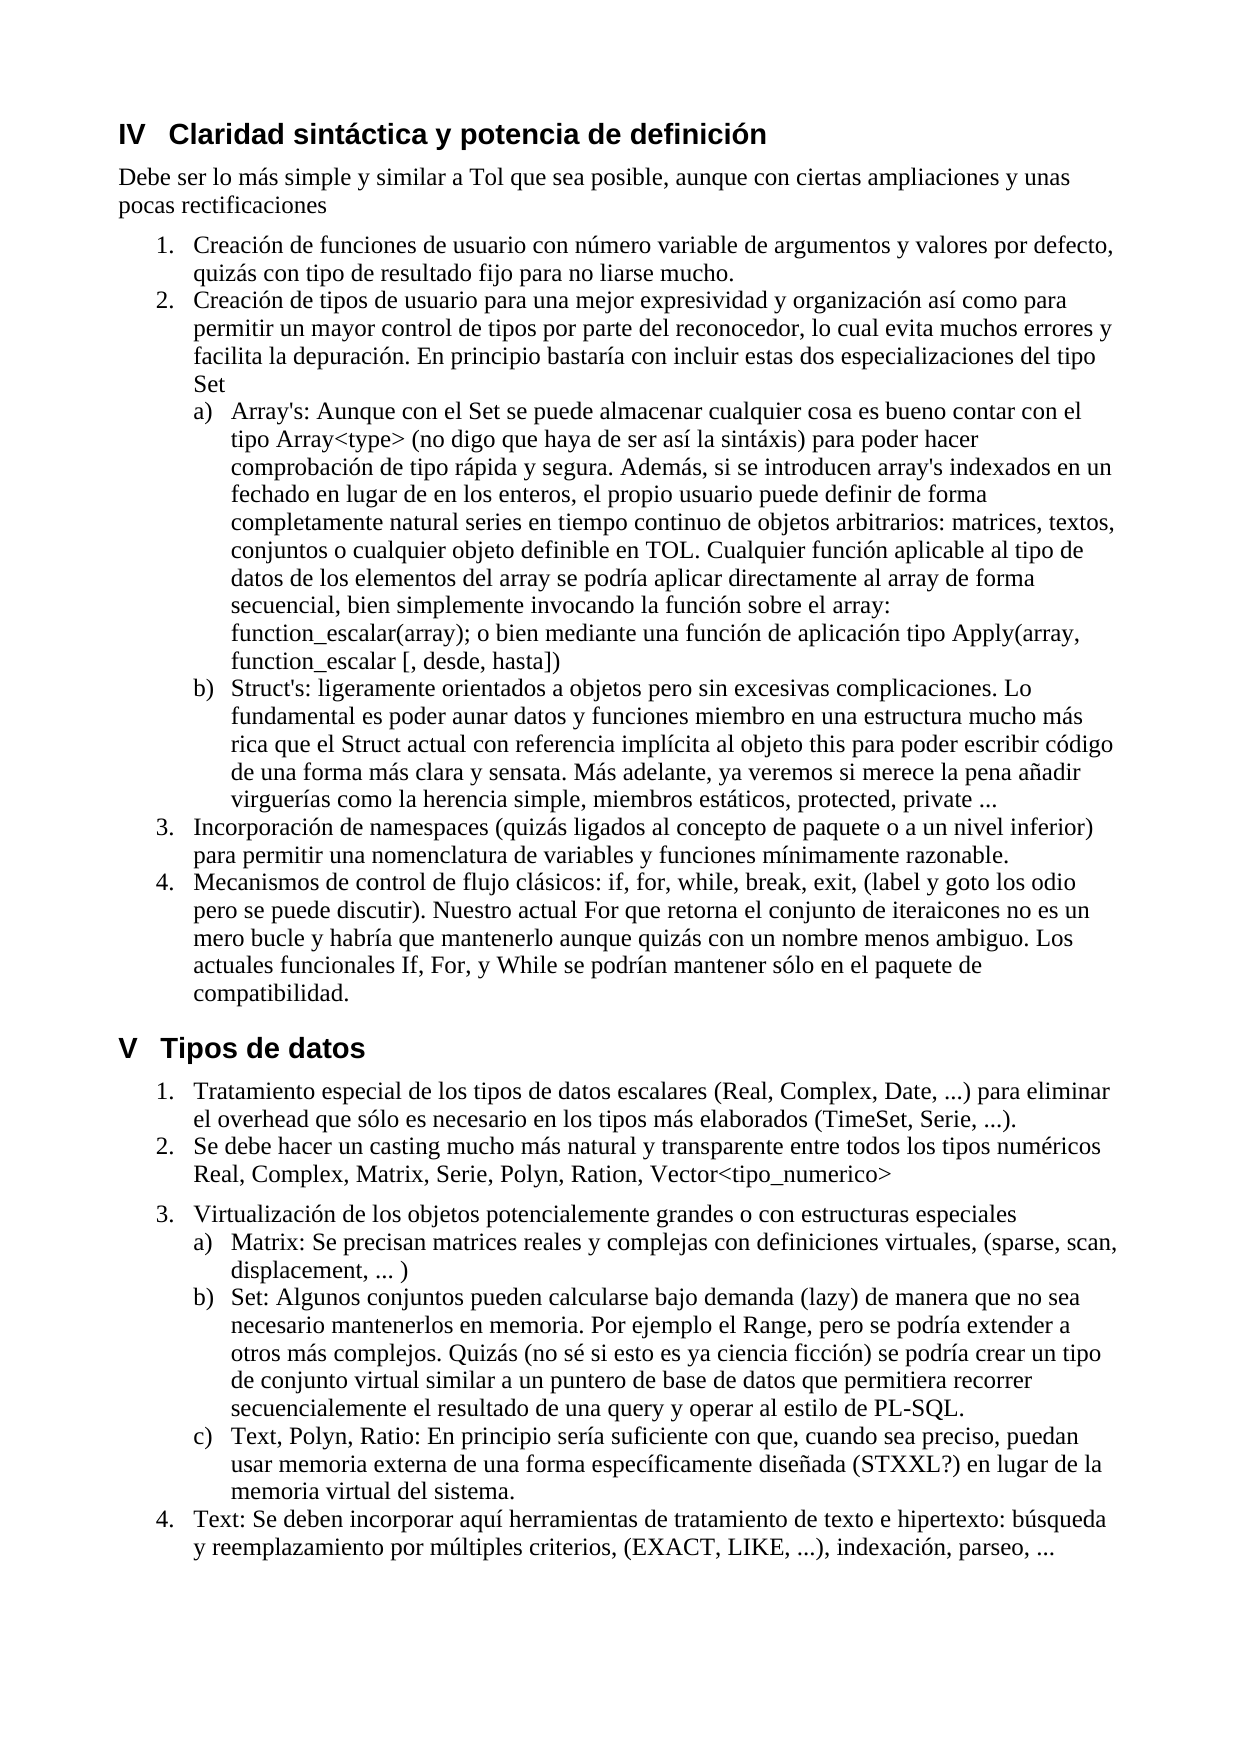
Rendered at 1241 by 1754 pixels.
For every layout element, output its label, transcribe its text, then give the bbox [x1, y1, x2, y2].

list Virtualización de los objetos potencialemente grandes o con estructuras especiales [156, 1200, 1122, 1228]
list Array's: Aunque con el Set se puede almacenar cualquier cosa es bueno contar con el tipo Array<type> (no digo que haya de ser así la sintáxis) para poder hacer comprobación de tipo rápida y segura. Además, si se introducen array's indexados en un fechado en lugar de en los enteros, el propio usuario puede definir de forma completamente natural series en tiempo continuo de objetos arbitrarios: matrices, textos, conjuntos o cualquier objeto definible en TOL. Cualquier función aplicable al tipo de datos de los elementos del array se podría aplicar directamente al array de forma secuencial, bien simplemente invocando la función sobre el array: function_escalar(array); o bien mediante una función de aplicación tipo Apply(array, function_escalar [, desde, hasta]) [193, 397, 1122, 674]
list Mecanismos de control de flujo clásicos: if, for, while, break, exit, (label y goto los odio pero se puede discutir). Nuestro actual For que retorna el conjunto de iteraicones no es un mero bucle y habría que mantenerlo aunque quizás con un nombre menos ambiguo. Los actuales funcionales If, For, y While se podrían mantener sólo en el paquete de compatibilidad. [156, 868, 1122, 1007]
list Creación de funciones de usuario con número variable de argumentos y valores por defecto, quizás con tipo de resultado fijo para no liarse mucho. [156, 231, 1122, 287]
subtitle Claridad sintáctica y potencia de definición [118, 118, 1122, 151]
list Set: Algunos conjuntos pueden calcularse bajo demanda (lazy) de manera que no sea necesario mantenerlos en memoria. Por ejemplo el Range, pero se podría extender a otros más complejos. Quizás (no sé si esto es ya ciencia ficción) se podría crear un tipo de conjunto virtual similar a un puntero de base de datos que permitiera recorrer secuencialemente el resultado de una query y operar al estilo de PL-SQL. [193, 1283, 1122, 1422]
list Text, Polyn, Ratio: En principio sería suficiente con que, cuando sea preciso, puedan usar memoria externa de una forma específicamente diseñada (STXXL?) en lugar de la memoria virtual del sistema. [193, 1422, 1122, 1505]
list Incorporación de namespaces (quizás ligados al concepto de paquete o a un nivel inferior) para permitir una nomenclatura de variables y funciones mínimamente razonable. [156, 813, 1122, 868]
list Text: Se deben incorporar aquí herramientas de tratamiento de texto e hipertexto: búsqueda y reemplazamiento por múltiples criterios, (EXACT, LIKE, ...), indexación, parseo, ... [156, 1505, 1122, 1561]
text Debe ser lo más simple y similar a Tol que sea posible, aunque con ciertas ampliaciones y unas pocas rectificaciones [118, 163, 1122, 219]
list Se debe hacer un casting mucho más natural y transparente entre todos los tipos numéricos Real, Complex, Matrix, Serie, Polyn, Ration, Vector<tipo_numerico> [156, 1132, 1122, 1188]
list Creación de tipos de usuario para una mejor expresividad y organización así como para permitir un mayor control de tipos por parte del reconocedor, lo cual evita muchos errores y facilita la depuración. En principio bastaría con incluir estas dos especializaciones del tipo Set [156, 287, 1122, 397]
list Tratamiento especial de los tipos de datos escalares (Real, Complex, Date, ...) para eliminar el overhead que sólo es necesario en los tipos más elaborados (TimeSet, Serie, ...). [156, 1077, 1122, 1132]
list Matrix: Se precisan matrices reales y complejas con definiciones virtuales, (sparse, scan, displacement, ... ) [193, 1228, 1122, 1283]
list Struct's: ligeramente orientados a objetos pero sin excesivas complicaciones. Lo fundamental es poder aunar datos y funciones miembro en una estructura mucho más rica que el Struct actual con referencia implícita al objeto this para poder escribir código de una forma más clara y sensata. Más adelante, ya veremos si merece la pena añadir virguerías como la herencia simple, miembros estáticos, protected, private ... [193, 674, 1122, 813]
subtitle Tipos de datos [118, 1032, 1122, 1064]
